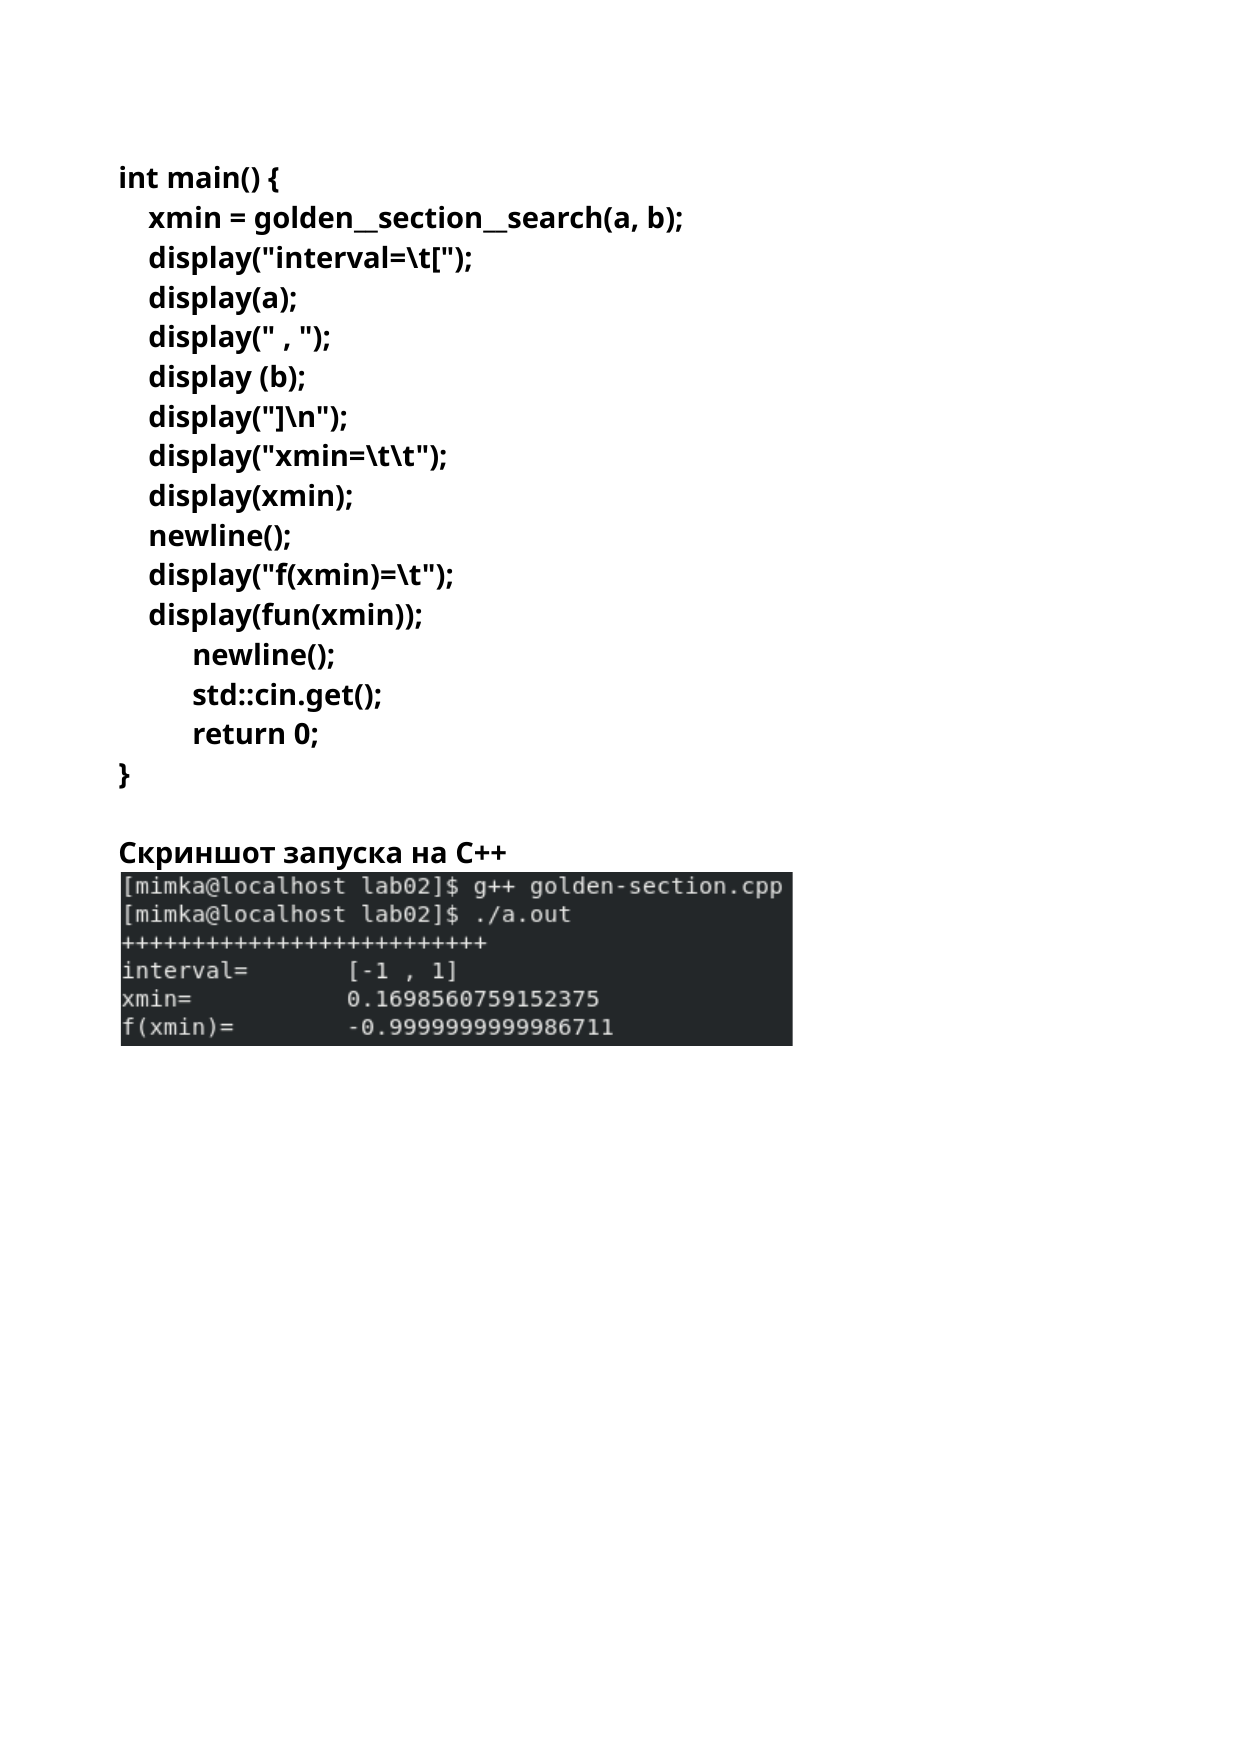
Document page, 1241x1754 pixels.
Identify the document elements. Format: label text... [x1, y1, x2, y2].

text xmin = golden__section__search(a, b); [118, 197, 1122, 237]
text display(xmin); [118, 475, 1122, 515]
text display(fun(xmin)); [118, 594, 1122, 634]
text display(" , "); [118, 317, 1122, 356]
text newline(); [118, 634, 1122, 674]
text Скриншот запуска на C++ [118, 832, 1122, 872]
picture [120, 872, 793, 1046]
text return 0; [118, 713, 1122, 753]
text newline(); [118, 515, 1122, 555]
text display("xmin=\t\t"); [118, 436, 1122, 475]
text display(a); [118, 277, 1122, 317]
text display("interval=\t["); [118, 237, 1122, 277]
text } [118, 753, 1122, 793]
text display("f(xmin)=\t"); [118, 555, 1122, 594]
text int main() { [118, 158, 1122, 197]
text std::cin.get(); [118, 674, 1122, 713]
text display (b); [118, 356, 1122, 396]
text display("]\n"); [118, 396, 1122, 436]
